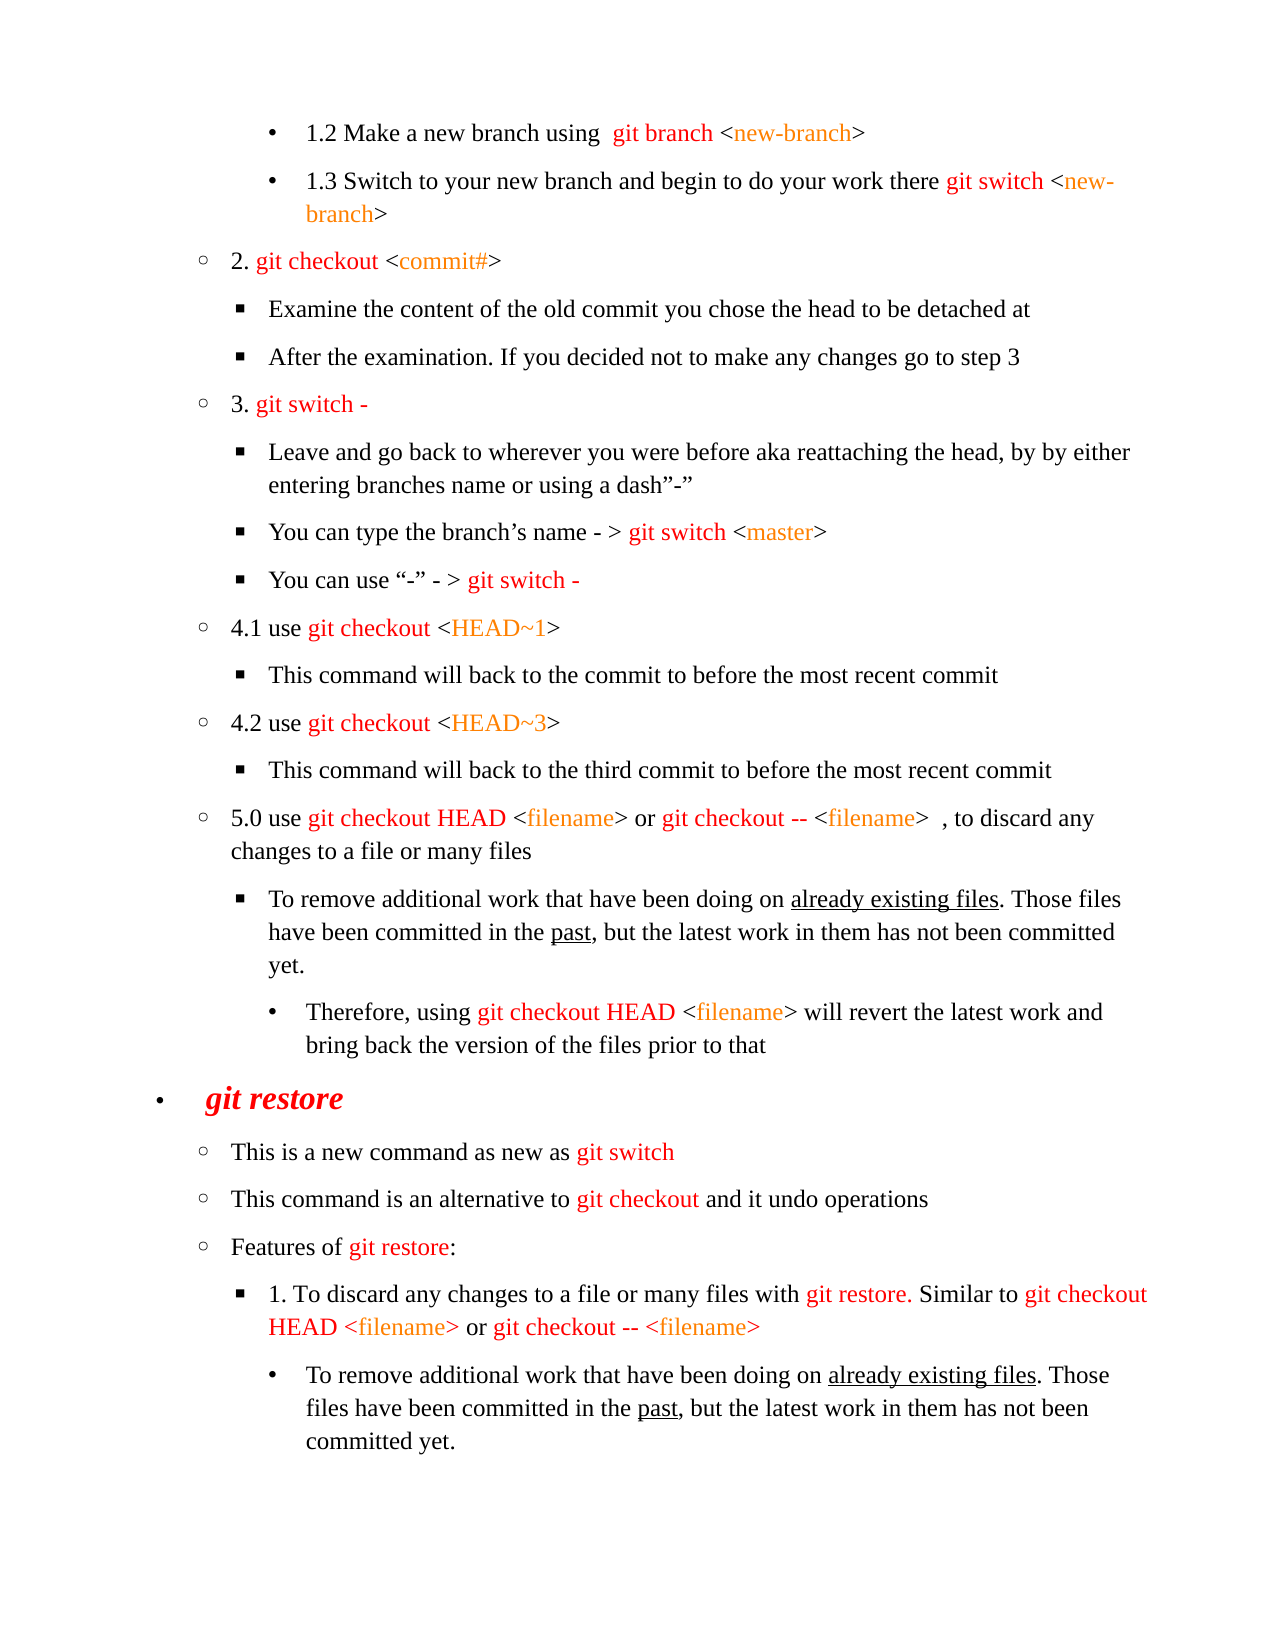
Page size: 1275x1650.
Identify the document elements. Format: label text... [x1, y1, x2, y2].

list 4.1 use git checkout <HEAD~1> [193, 613, 1157, 641]
list git restore [156, 1078, 1157, 1116]
list 5.0 use git checkout HEAD <filename> or git checkout -- <filename> , to discard any changes to a file or many files [193, 803, 1157, 865]
list Leave and go back to wherever you were before aka reattaching the head, by by either entering branches name or using a dash”-” [231, 437, 1157, 498]
list 1. To discard any changes to a file or many files with git restore. Similar to git checkout HEAD <filename> or git checkout -- <filename> [231, 1279, 1157, 1341]
list This command is an alternative to git checkout and it undo operations [193, 1184, 1157, 1213]
list Therefore, using git checkout HEAD <filename> will revert the latest work and bring back the version of the files prior to that [268, 997, 1157, 1059]
list This command will back to the third commit to before the most recent commit [231, 755, 1157, 784]
list 3. git switch - [193, 389, 1157, 418]
list 2. git checkout <commit#> [193, 246, 1157, 275]
list Examine the content of the old commit you chose the head to be detached at [231, 294, 1157, 323]
list You can type the branch’s name - > git switch <master> [231, 517, 1157, 546]
list To remove additional work that have been doing on already existing files. Those files have been committed in the past, but the latest work in them has not been committed yet. [231, 884, 1157, 978]
list Features of git restore: [193, 1232, 1157, 1261]
list After the examination. If you decided not to make any changes go to step 3 [231, 342, 1157, 370]
list This is a new command as new as git switch [193, 1137, 1157, 1165]
list You can use “-” - > git switch - [231, 565, 1157, 594]
list 1.2 Make a new branch using git branch <new-branch> [268, 118, 1157, 147]
list 4.2 use git checkout <HEAD~3> [193, 708, 1157, 737]
list 1.3 Switch to your new branch and begin to do your work there git switch <new-branch> [268, 166, 1157, 227]
list This command will back to the commit to before the most recent commit [231, 660, 1157, 689]
list To remove additional work that have been doing on already existing files. Those files have been committed in the past, but the latest work in them has not been committed yet. [268, 1360, 1157, 1455]
